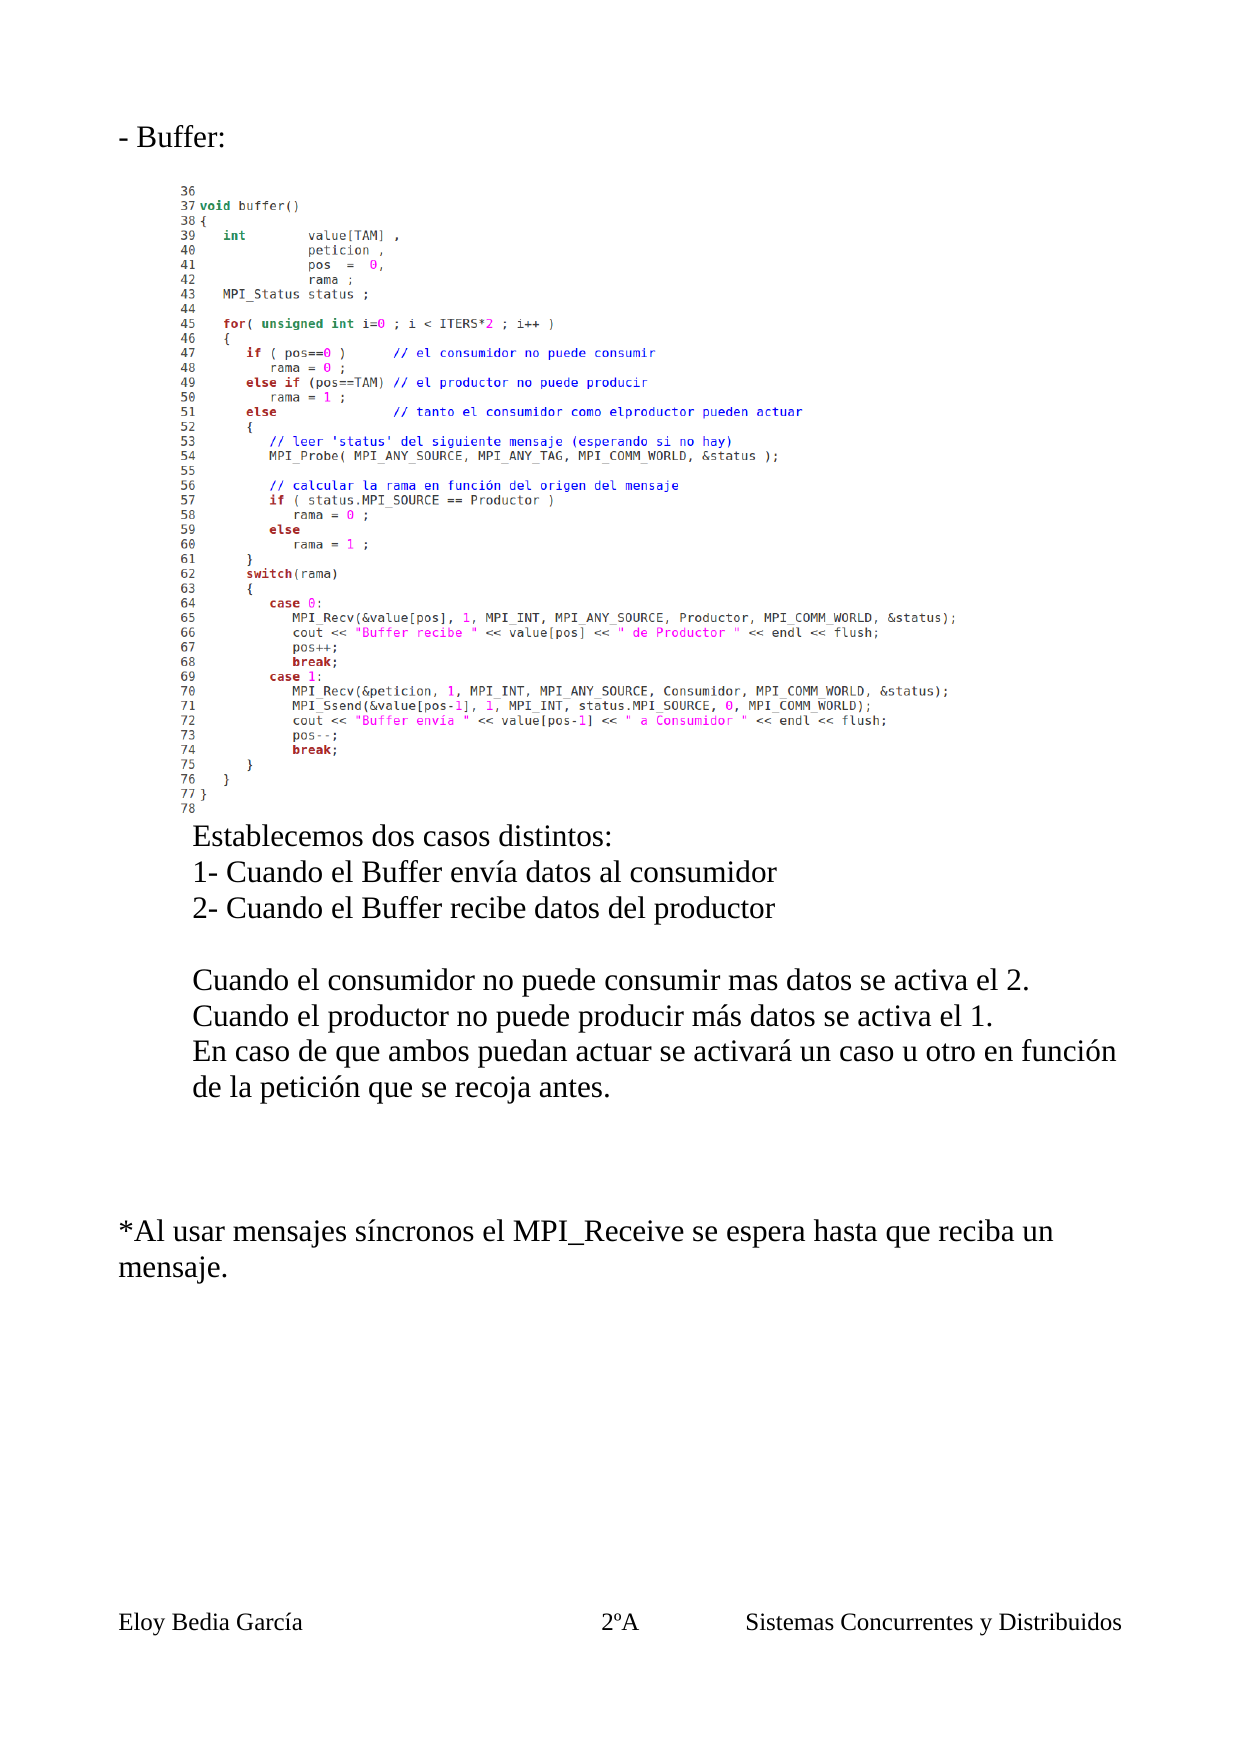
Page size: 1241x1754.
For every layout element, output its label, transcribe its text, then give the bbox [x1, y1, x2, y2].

text Establecemos dos casos distintos: [118, 154, 1122, 853]
text 1- Cuando el Buffer envía datos al consumidor [118, 853, 1122, 889]
text *Al usar mensajes síncronos el MPI_Receive se espera hasta que reciba un mensaje. [118, 1212, 1122, 1284]
picture [170, 182, 1175, 817]
text 2- Cuando el Buffer recibe datos del productor [118, 889, 1122, 925]
text - Buffer: [118, 118, 1122, 154]
text En caso de que ambos puedan actuar se activará un caso u otro en función de la petición que se recoja antes. [118, 1033, 1122, 1104]
text Cuando el consumidor no puede consumir mas datos se activa el 2. [118, 961, 1122, 997]
text Cuando el productor no puede producir más datos se activa el 1. [118, 997, 1122, 1033]
